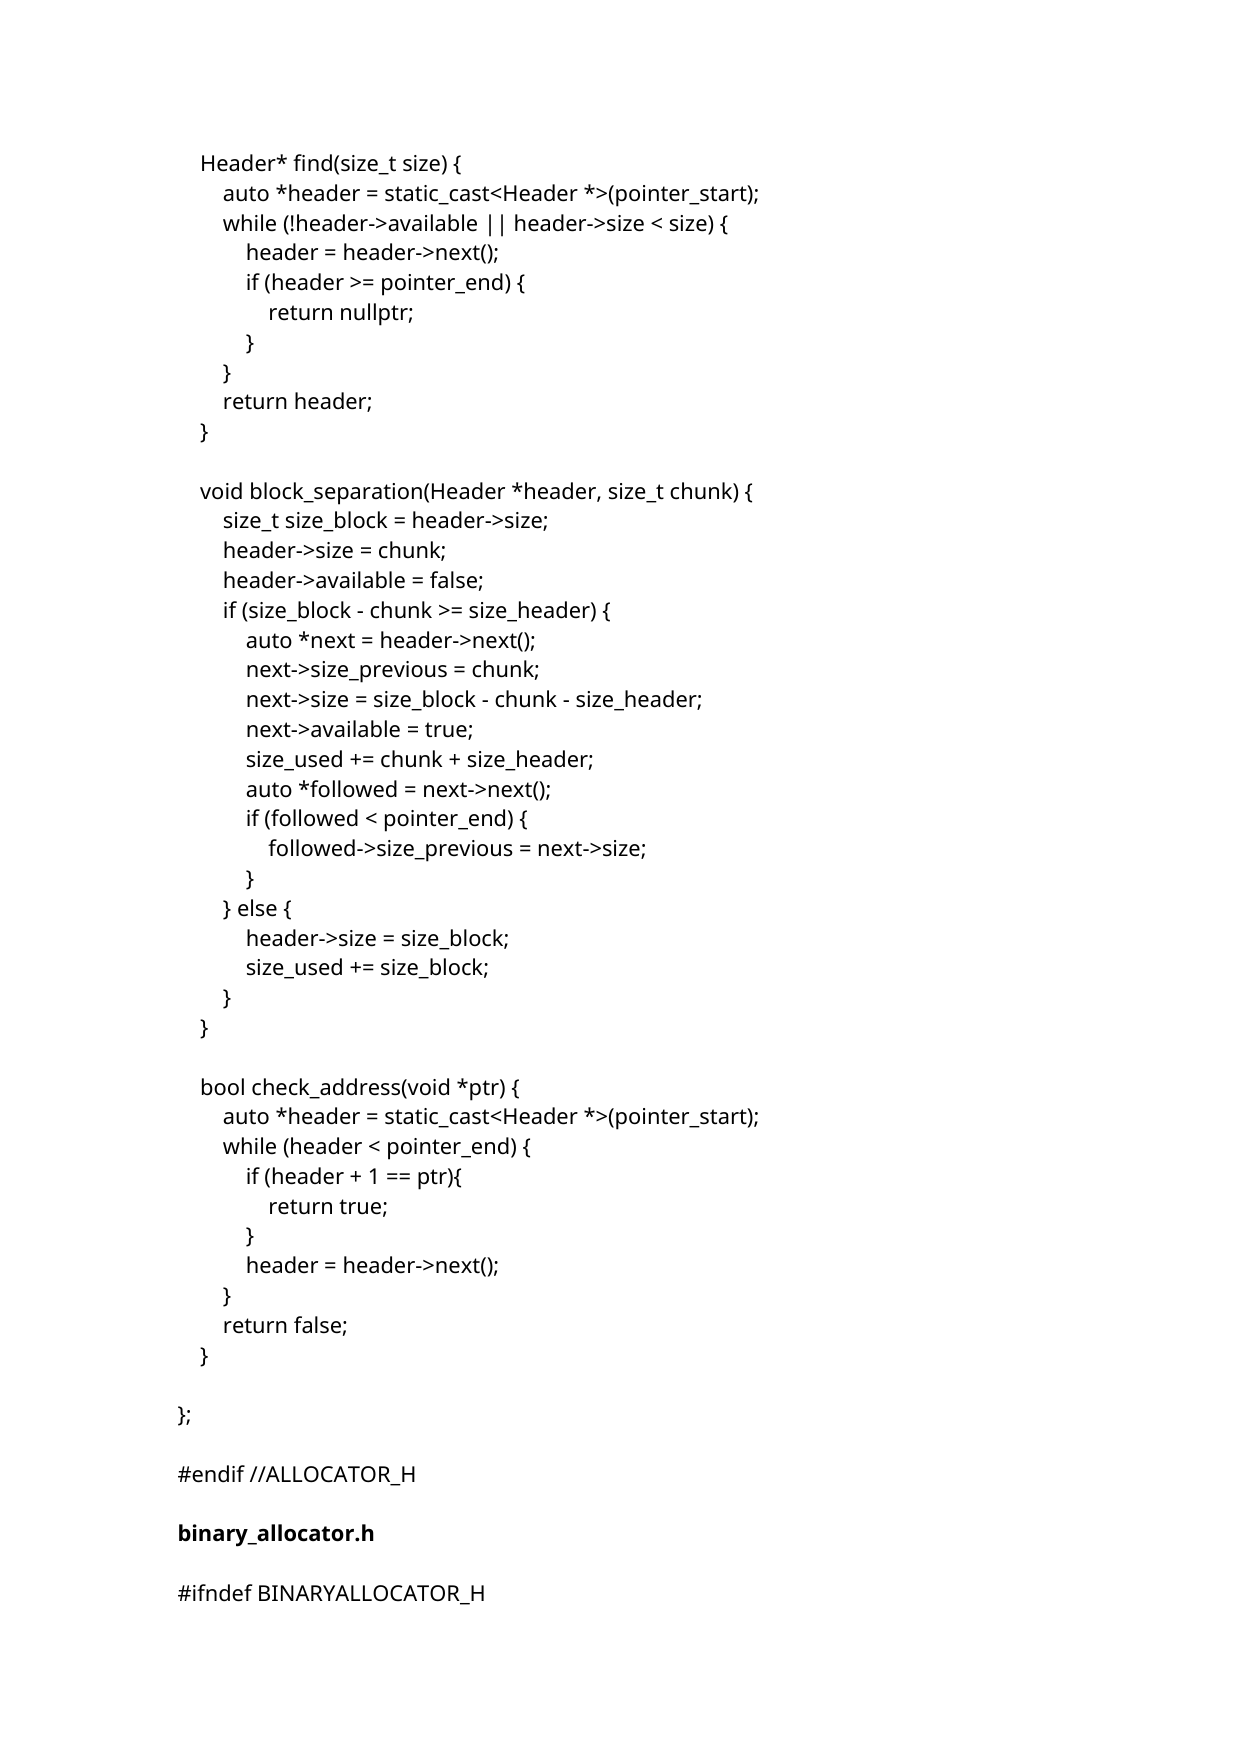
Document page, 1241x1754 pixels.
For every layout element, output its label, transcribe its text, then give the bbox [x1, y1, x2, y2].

text while (header < pointer_end) { [177, 1131, 1152, 1161]
text header = header->next(); [177, 237, 1152, 267]
text header = header->next(); [177, 1250, 1152, 1280]
text auto *header = static_cast<Header *>(pointer_start); [177, 178, 1152, 207]
text } [177, 1339, 1152, 1369]
text Header* find(size_t size) { [177, 148, 1152, 178]
text header->available = false; [177, 565, 1152, 595]
text if (header >= pointer_end) { [177, 267, 1152, 297]
text next->available = true; [177, 714, 1152, 744]
text while (!header->available || header->size < size) { [177, 207, 1152, 237]
text return true; [177, 1191, 1152, 1220]
text void block_separation(Header *header, size_t chunk) { [177, 476, 1152, 505]
text if (followed < pointer_end) { [177, 803, 1152, 833]
text } [177, 1012, 1152, 1042]
text binary_allocator.h [177, 1518, 1152, 1548]
text } [177, 327, 1152, 356]
text } else { [177, 893, 1152, 922]
text return header; [177, 386, 1152, 416]
text header->size = size_block; [177, 922, 1152, 952]
text next->size = size_block - chunk - size_header; [177, 684, 1152, 714]
text size_used += size_block; [177, 952, 1152, 982]
text size_used += chunk + size_header; [177, 744, 1152, 773]
text } [177, 356, 1152, 386]
text followed->size_previous = next->size; [177, 833, 1152, 863]
text }; [177, 1399, 1152, 1429]
text if (size_block - chunk >= size_header) { [177, 595, 1152, 624]
text } [177, 982, 1152, 1012]
text } [177, 863, 1152, 893]
text #ifndef BINARYALLOCATOR_H [177, 1578, 1152, 1608]
text return false; [177, 1310, 1152, 1339]
text auto *followed = next->next(); [177, 773, 1152, 803]
text } [177, 416, 1152, 446]
text if (header + 1 == ptr){ [177, 1161, 1152, 1191]
text auto *header = static_cast<Header *>(pointer_start); [177, 1101, 1152, 1131]
text } [177, 1280, 1152, 1310]
text bool check_address(void *ptr) { [177, 1071, 1152, 1101]
text #endif //ALLOCATOR_H [177, 1459, 1152, 1488]
text header->size = chunk; [177, 535, 1152, 565]
text next->size_previous = chunk; [177, 654, 1152, 684]
text size_t size_block = header->size; [177, 505, 1152, 535]
text auto *next = header->next(); [177, 624, 1152, 654]
text } [177, 1220, 1152, 1250]
text return nullptr; [177, 297, 1152, 327]
